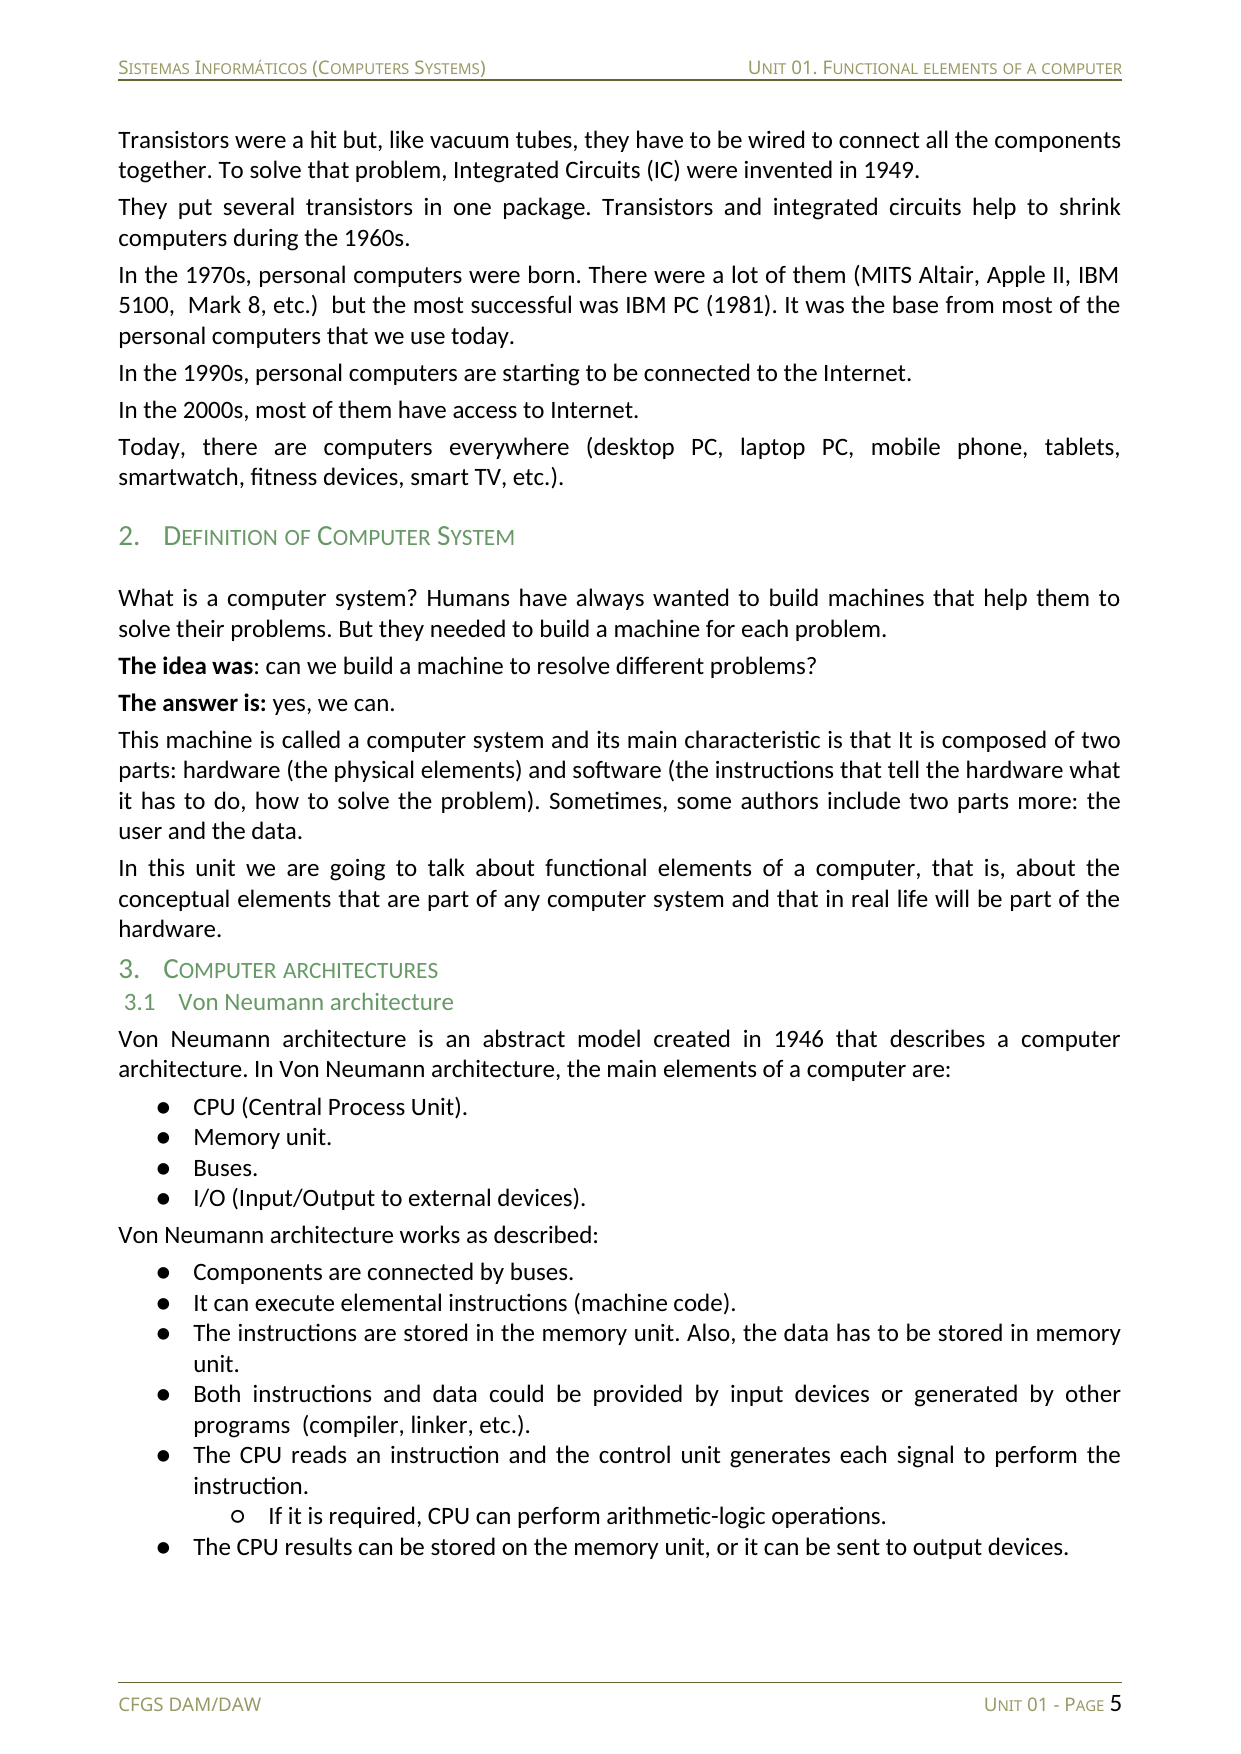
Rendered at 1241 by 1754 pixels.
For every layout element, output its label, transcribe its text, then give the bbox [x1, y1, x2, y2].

list The CPU results can be stored on the memory unit, or it can be sent to output devices. [156, 1531, 1122, 1561]
subtitle Von Neumann architecture [118, 986, 1122, 1017]
text Von Neumann architecture is an abstract model created in 1946 that describes a computer architecture. In Von Neumann architecture, the main elements of a computer are: [118, 1023, 1122, 1084]
text In this unit we are going to talk about functional elements of a computer, that is, about the conceptual elements that are part of any computer system and that in real life will be part of the hardware. [118, 852, 1122, 944]
text They put several transistors in one package. Transistors and integrated circuits help to shrink computers during the 1960s. [118, 191, 1122, 252]
list The CPU reads an instruction and the control unit generates each signal to perform the instruction. [156, 1439, 1122, 1500]
subtitle Definition of Computer System [118, 517, 1122, 552]
text In the 2000s, most of them have access to Internet. [118, 394, 1122, 424]
subtitle Computer architectures [118, 951, 1122, 986]
text In the 1990s, personal computers are starting to be connected to the Internet. [118, 357, 1122, 387]
text Today, there are computers everywhere (desktop PC, laptop PC, mobile phone, tablets, smartwatch, fitness devices, smart TV, etc.). [118, 431, 1122, 492]
list CPU (Central Process Unit). [156, 1091, 1122, 1121]
text In the 1970s, personal computers were born. There were a lot of them (MITS Altair, Apple II, IBM 5100, Mark 8, etc.) but the most successful was IBM PC (1981). It was the base from most of the personal computers that we use today. [118, 259, 1122, 351]
text What is a computer system? Humans have always wanted to build machines that help them to solve their problems. But they needed to build a machine for each problem. [118, 582, 1122, 643]
list It can execute elemental instructions (machine code). [156, 1287, 1122, 1317]
list Memory unit. [156, 1121, 1122, 1152]
list Both instructions and data could be provided by input devices or generated by other programs (compiler, linker, etc.). [156, 1378, 1122, 1439]
list The instructions are stored in the memory unit. Also, the data has to be stored in memory unit. [156, 1317, 1122, 1378]
text This machine is called a computer system and its main characteristic is that It is composed of two parts: hardware (the physical elements) and software (the instructions that tell the hardware what it has to do, how to solve the problem). Sometimes, some authors include two parts more: the user and the data. [118, 724, 1122, 846]
text Transistors were a hit but, like vacuum tubes, they have to be wired to connect all the components together. To solve that problem, Integrated Circuits (IC) were invented in 1949. [118, 124, 1122, 185]
text Von Neumann architecture works as described: [118, 1219, 1122, 1250]
text The idea was: can we build a machine to resolve different problems? [118, 650, 1122, 681]
list Buses. [156, 1152, 1122, 1182]
text The answer is: yes, we can. [118, 687, 1122, 717]
list Components are connected by buses. [156, 1256, 1122, 1287]
list If it is required, CPU can perform arithmetic-logic operations. [231, 1500, 1122, 1531]
list I/O (Input/Output to external devices). [156, 1182, 1122, 1213]
